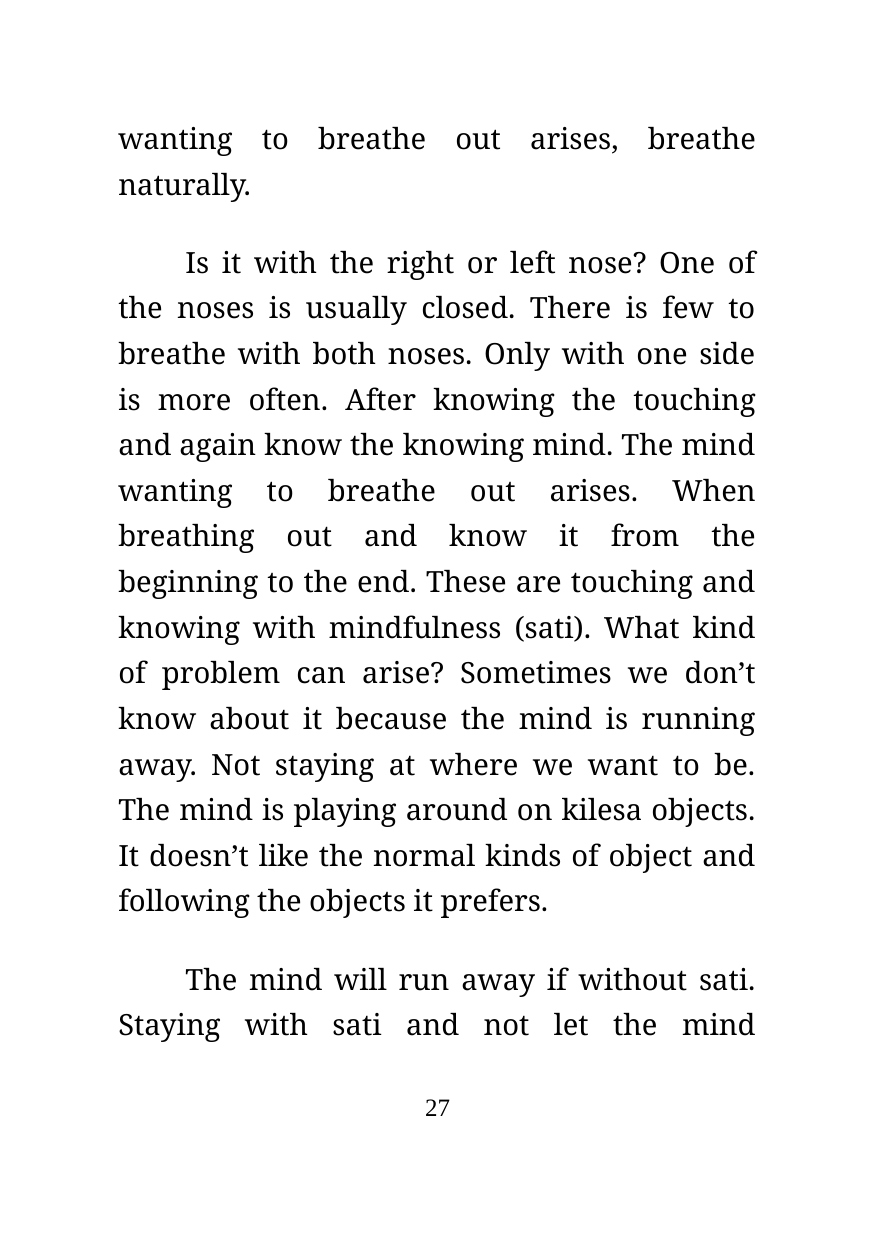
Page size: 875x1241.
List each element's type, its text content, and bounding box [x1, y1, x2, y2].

text The mind will run away if without sati. Staying with sati and not let the mind [118, 959, 756, 1044]
text wanting to breathe out arises, breathe naturally. [118, 118, 756, 203]
text Is it with the right or left nose? One of the noses is usually closed. There is few to breathe with both noses. Only with one side is more often. After knowing the touching and again know the knowing mind. The mind wanting to breathe out arises. When breathing out and know it from the beginning to the end. These are touching and knowing with mindfulness (sati). What kind of problem can arise? Sometimes we don’t know about it because the mind is running away. Not staying at where we want to be. The mind is playing around on kilesa objects. It doesn’t like the normal kinds of object and following the objects it prefers. [118, 242, 756, 920]
